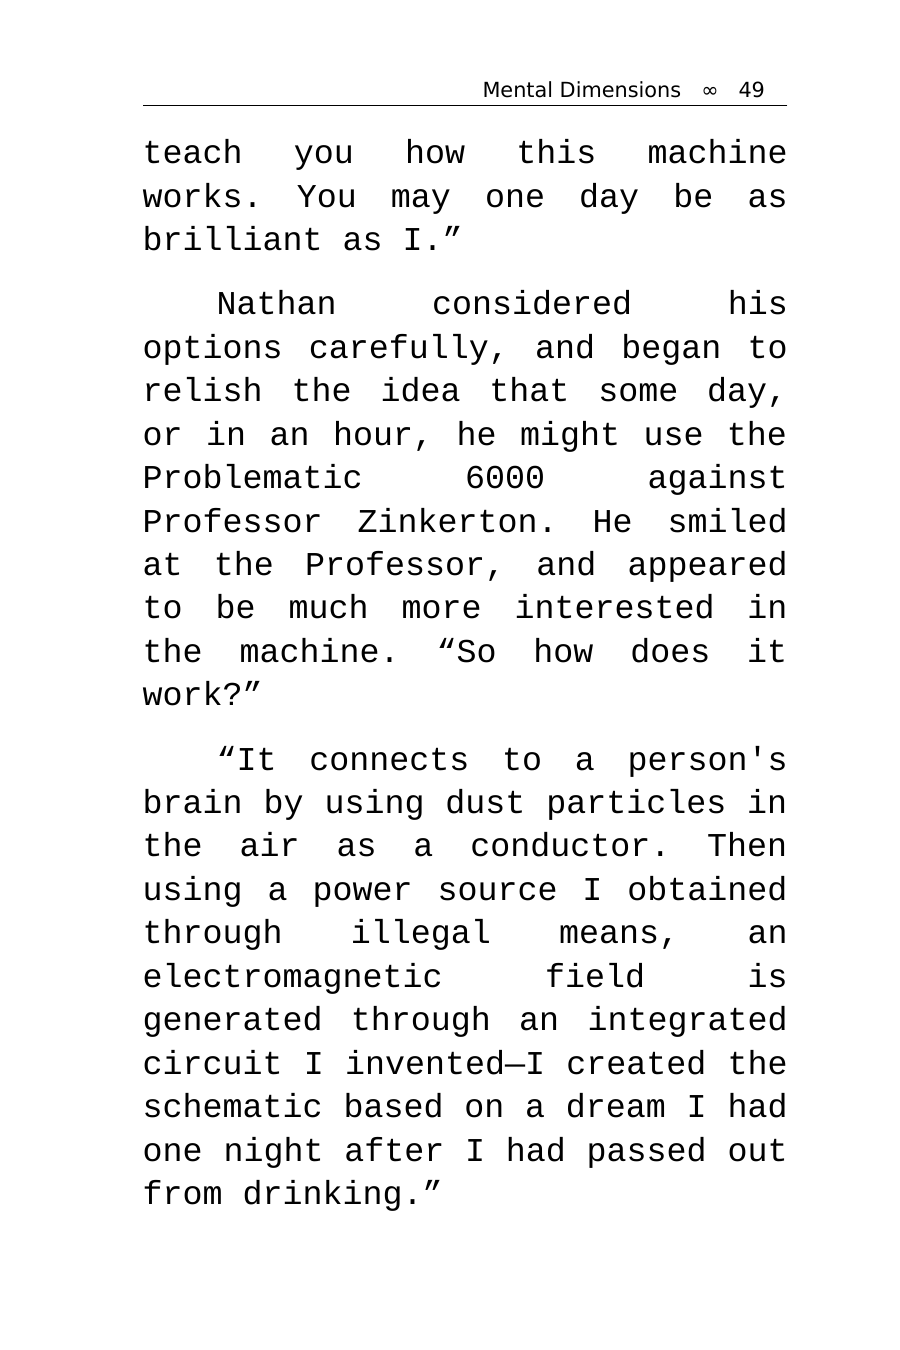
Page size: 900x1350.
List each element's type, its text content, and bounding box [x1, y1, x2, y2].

text teach you how this machine works. You may one day be as brilliant as I.” [142, 136, 787, 261]
text “It connects to a person's brain by using dust particles in the air as a conductor. Then using a power source I obtained through illegal means, an electromagnetic field is generated through an integrated circuit I invented—I created the schematic based on a dream I had one night after I had passed out from drinking.” [142, 742, 787, 1214]
text Nathan considered his options carefully, and began to relish the idea that some day, or in an hour, he might use the Problematic 6000 against Professor Zinkerton. He smiled at the Professor, and appeared to be much more interested in the machine. “So how does it work?” [142, 287, 787, 716]
